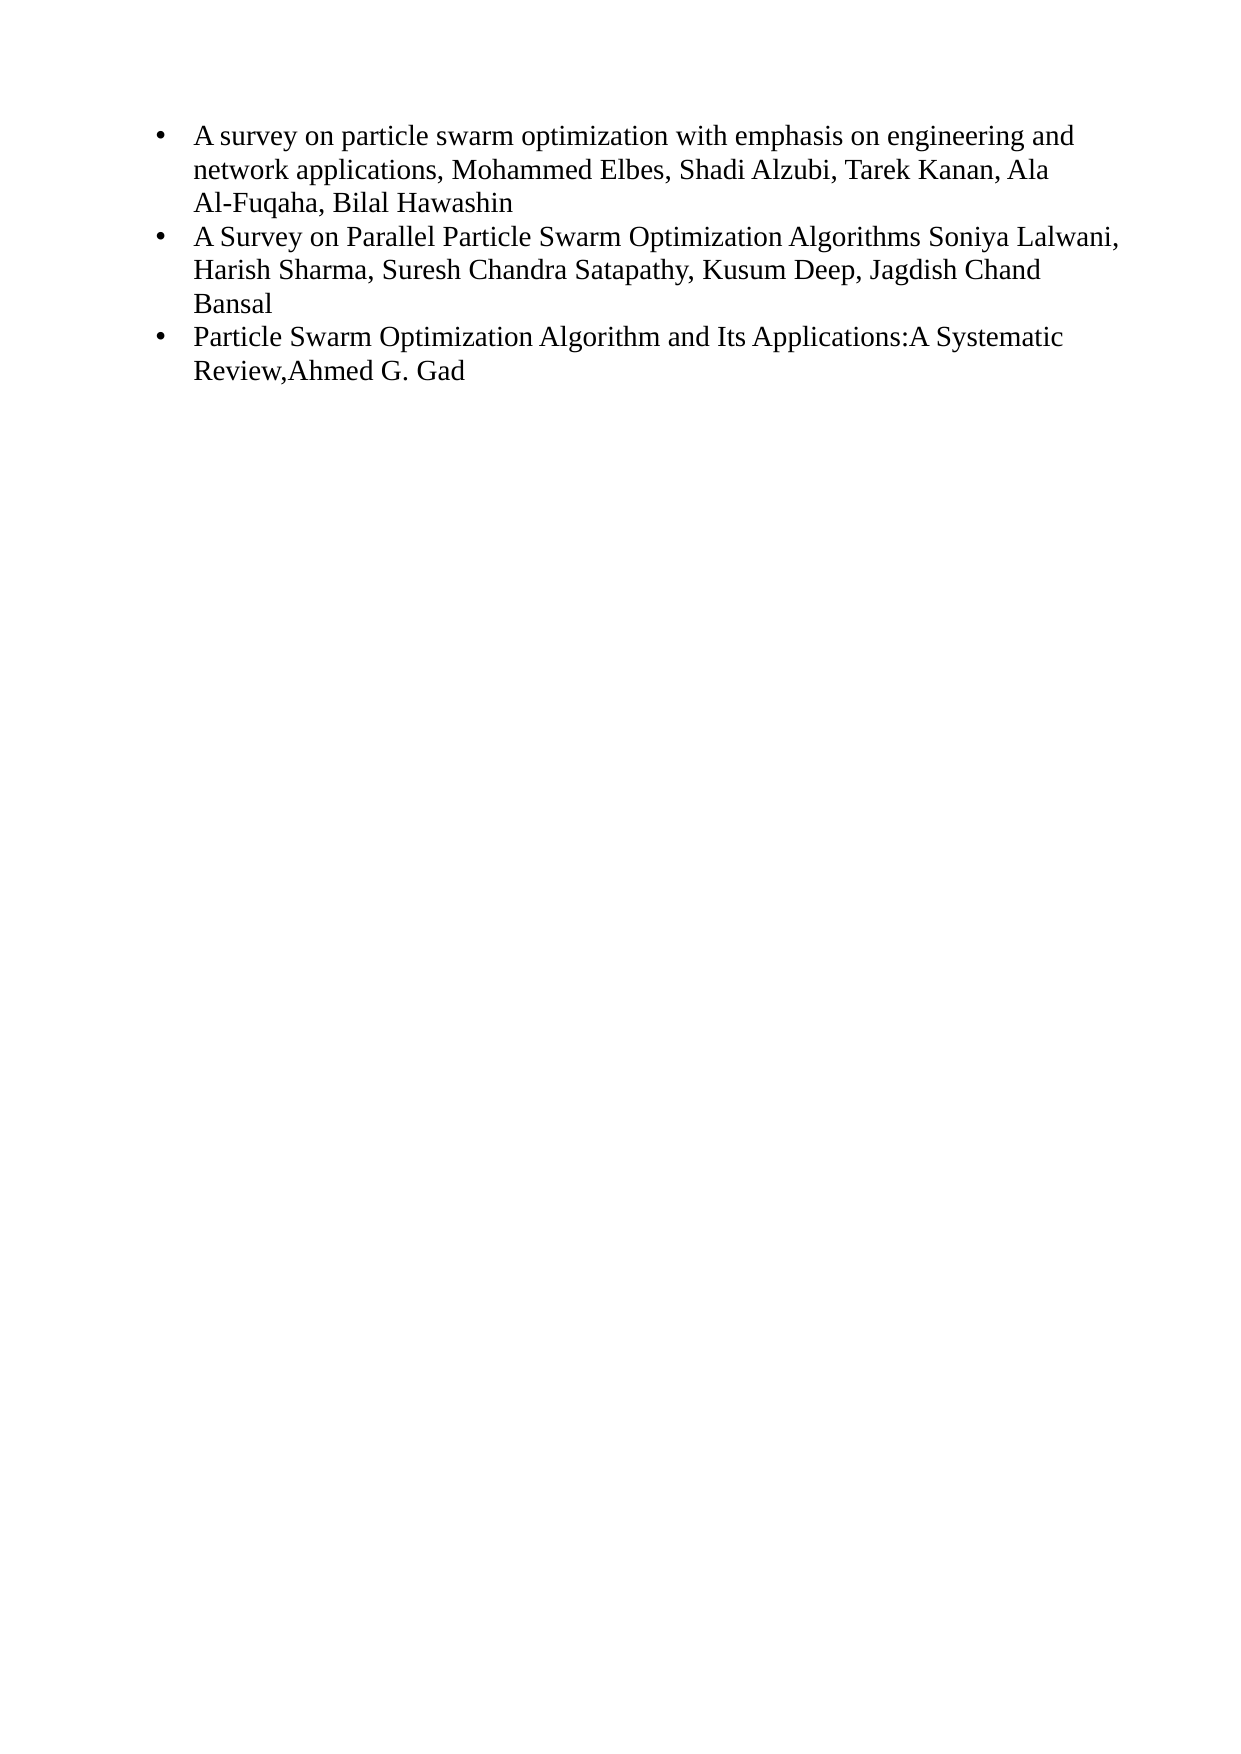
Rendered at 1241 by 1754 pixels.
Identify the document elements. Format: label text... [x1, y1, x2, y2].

list Particle Swarm Optimization Algorithm and Its Applications:A Systematic Review,Ahmed G. Gad [156, 319, 1122, 387]
list A survey on particle swarm optimization with emphasis on engineering and network applications, Mohammed Elbes, Shadi Alzubi, Tarek Kanan, Ala Al‑Fuqaha, Bilal Hawashin [156, 118, 1122, 219]
list A Survey on Parallel Particle Swarm Optimization Algorithms Soniya Lalwani, Harish Sharma, Suresh Chandra Satapathy, Kusum Deep, Jagdish Chand Bansal [156, 219, 1122, 319]
